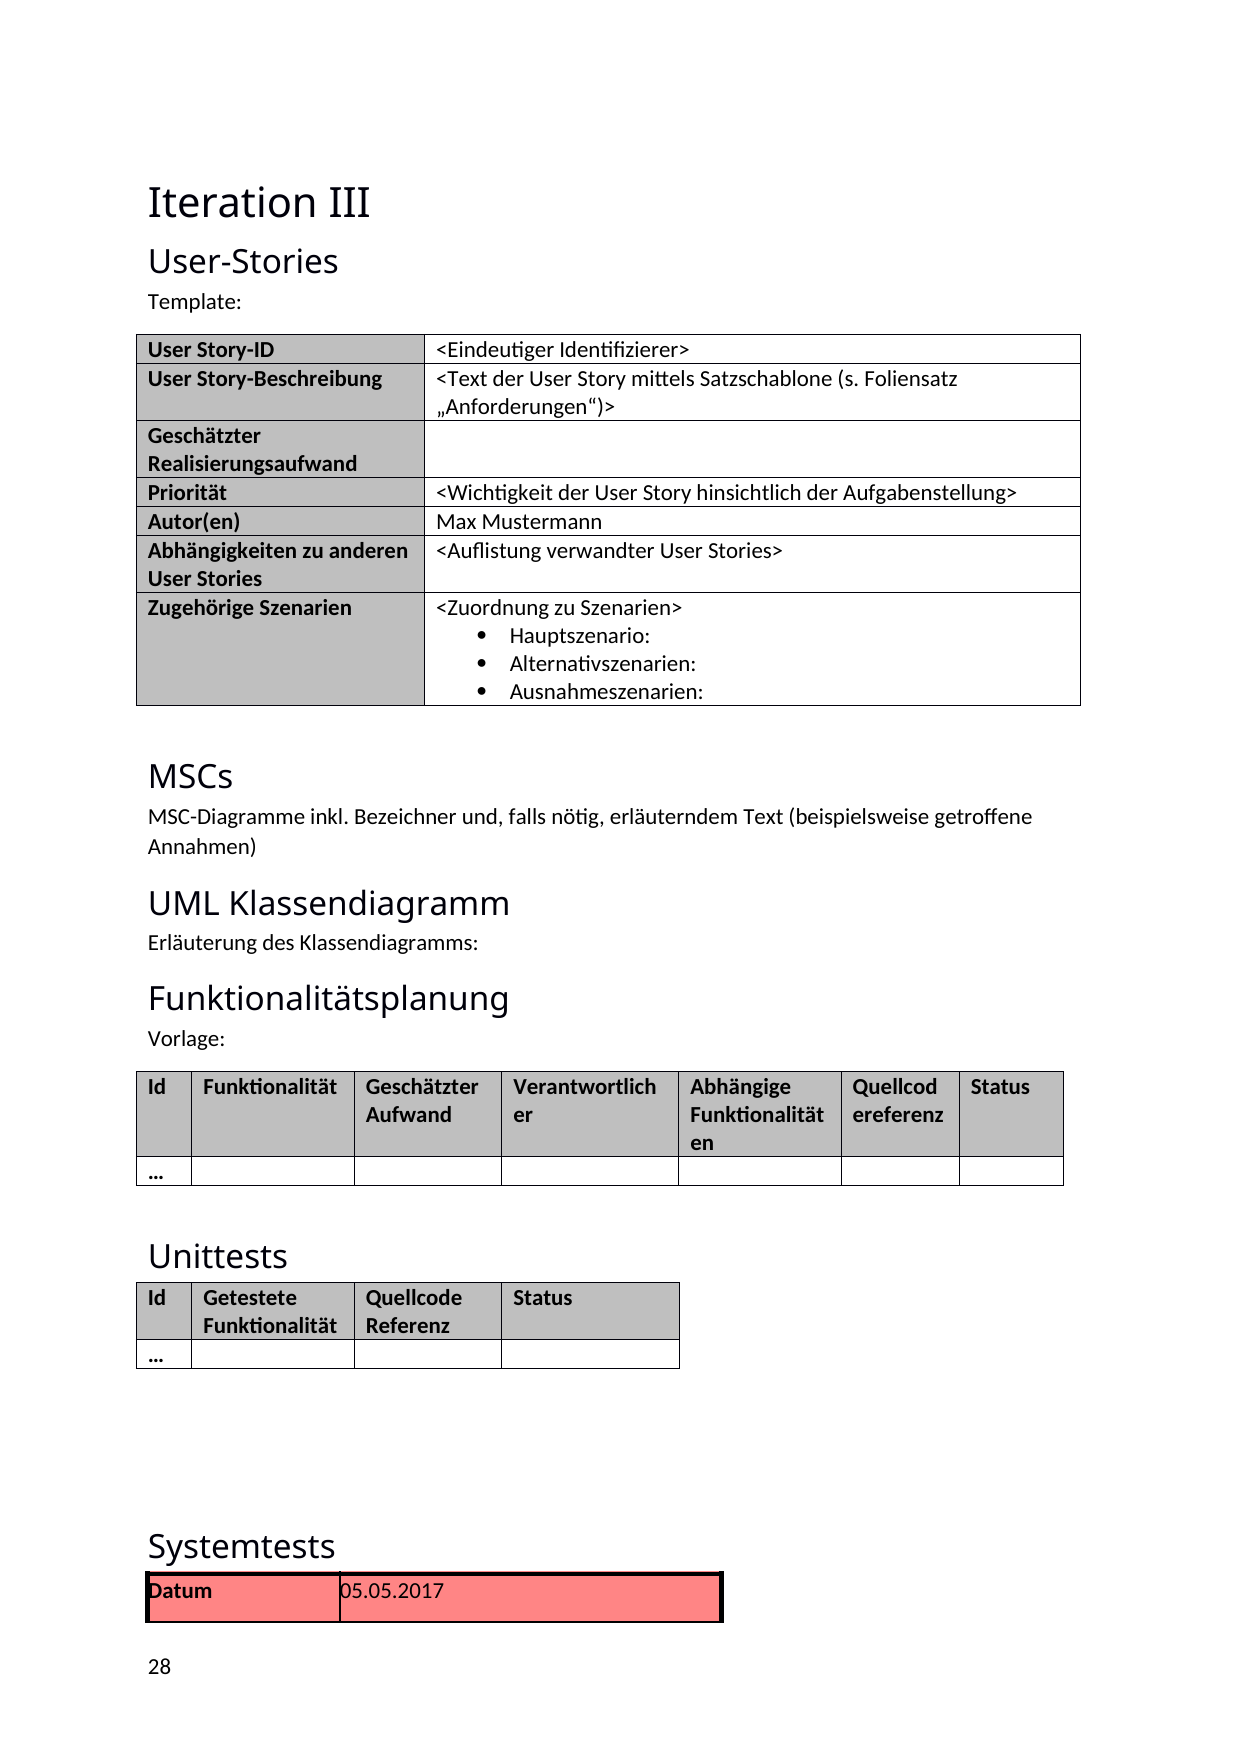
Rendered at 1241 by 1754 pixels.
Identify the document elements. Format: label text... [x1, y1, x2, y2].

table_cell [192, 1340, 354, 1368]
subtitle Iteration III [148, 173, 1093, 229]
table_header Datum [150, 1576, 339, 1621]
table_header Status [502, 1283, 679, 1339]
text Template: [148, 287, 1093, 315]
table_header <Eindeutiger Identifizierer> [425, 335, 1080, 363]
table_header Funktionalität [192, 1072, 354, 1156]
subtitle Unittests [148, 1233, 1093, 1278]
subtitle User-Stories [148, 238, 1093, 283]
table_cell [502, 1340, 679, 1368]
table_cell Priorität [137, 478, 424, 506]
table_cell <Zuordnung zu Szenarien> Hauptszenario: Alternativszenarien: Ausnahmeszenarien: [425, 593, 1080, 705]
text MSC-Diagramme inkl. Bezeichner und, falls nötig, erläuterndem Text (beispielsweise getroffene Annahmen) [148, 802, 1093, 861]
table_header Quellcodereferenz [842, 1072, 959, 1156]
table_cell [355, 1340, 501, 1368]
table_cell <Auflistung verwandter User Stories> [425, 536, 1080, 592]
table_cell … [137, 1157, 191, 1185]
table_header User Story-ID [137, 335, 424, 363]
table_cell Zugehörige Szenarien [137, 593, 424, 705]
table_cell Geschätzter Realisierungsaufwand [137, 421, 424, 477]
subtitle Systemtests [148, 1522, 1093, 1568]
table_cell <Text der User Story mittels Satzschablone (s. Foliensatz „Anforderungen“)> [425, 364, 1080, 420]
table_cell [425, 421, 1080, 477]
table_cell [679, 1157, 841, 1185]
table_cell [192, 1157, 354, 1185]
table_header Status [960, 1072, 1063, 1156]
subtitle MSCs [148, 753, 1093, 799]
table_cell Autor(en) [137, 507, 424, 535]
table_cell [960, 1157, 1063, 1185]
table_header Id [137, 1283, 191, 1339]
subtitle Funktionalitätsplanung [148, 975, 1093, 1021]
table_header Abhängige Funktionalitäten [679, 1072, 841, 1156]
table_cell [502, 1157, 678, 1185]
table_cell [842, 1157, 959, 1185]
table_cell … [137, 1340, 191, 1368]
text Vorlage: [148, 1024, 1093, 1052]
table_header Id [137, 1072, 191, 1156]
table_cell [355, 1157, 501, 1185]
table_header 05.05.2017 [341, 1576, 719, 1621]
table_cell <Wichtigkeit der User Story hinsichtlich der Aufgabenstellung> [425, 478, 1080, 506]
text Erläuterung des Klassendiagramms: [148, 928, 1093, 956]
table_cell User Story-Beschreibung [137, 364, 424, 420]
table_cell Max Mustermann [425, 507, 1080, 535]
table_cell Abhängigkeiten zu anderen User Stories [137, 536, 424, 592]
table_header Verantwortlicher [502, 1072, 678, 1156]
table_header Getestete Funktionalität [192, 1283, 354, 1339]
table_header Geschätzter Aufwand [355, 1072, 501, 1156]
subtitle UML Klassendiagramm [148, 879, 1093, 925]
table_header Quellcode Referenz [355, 1283, 501, 1339]
